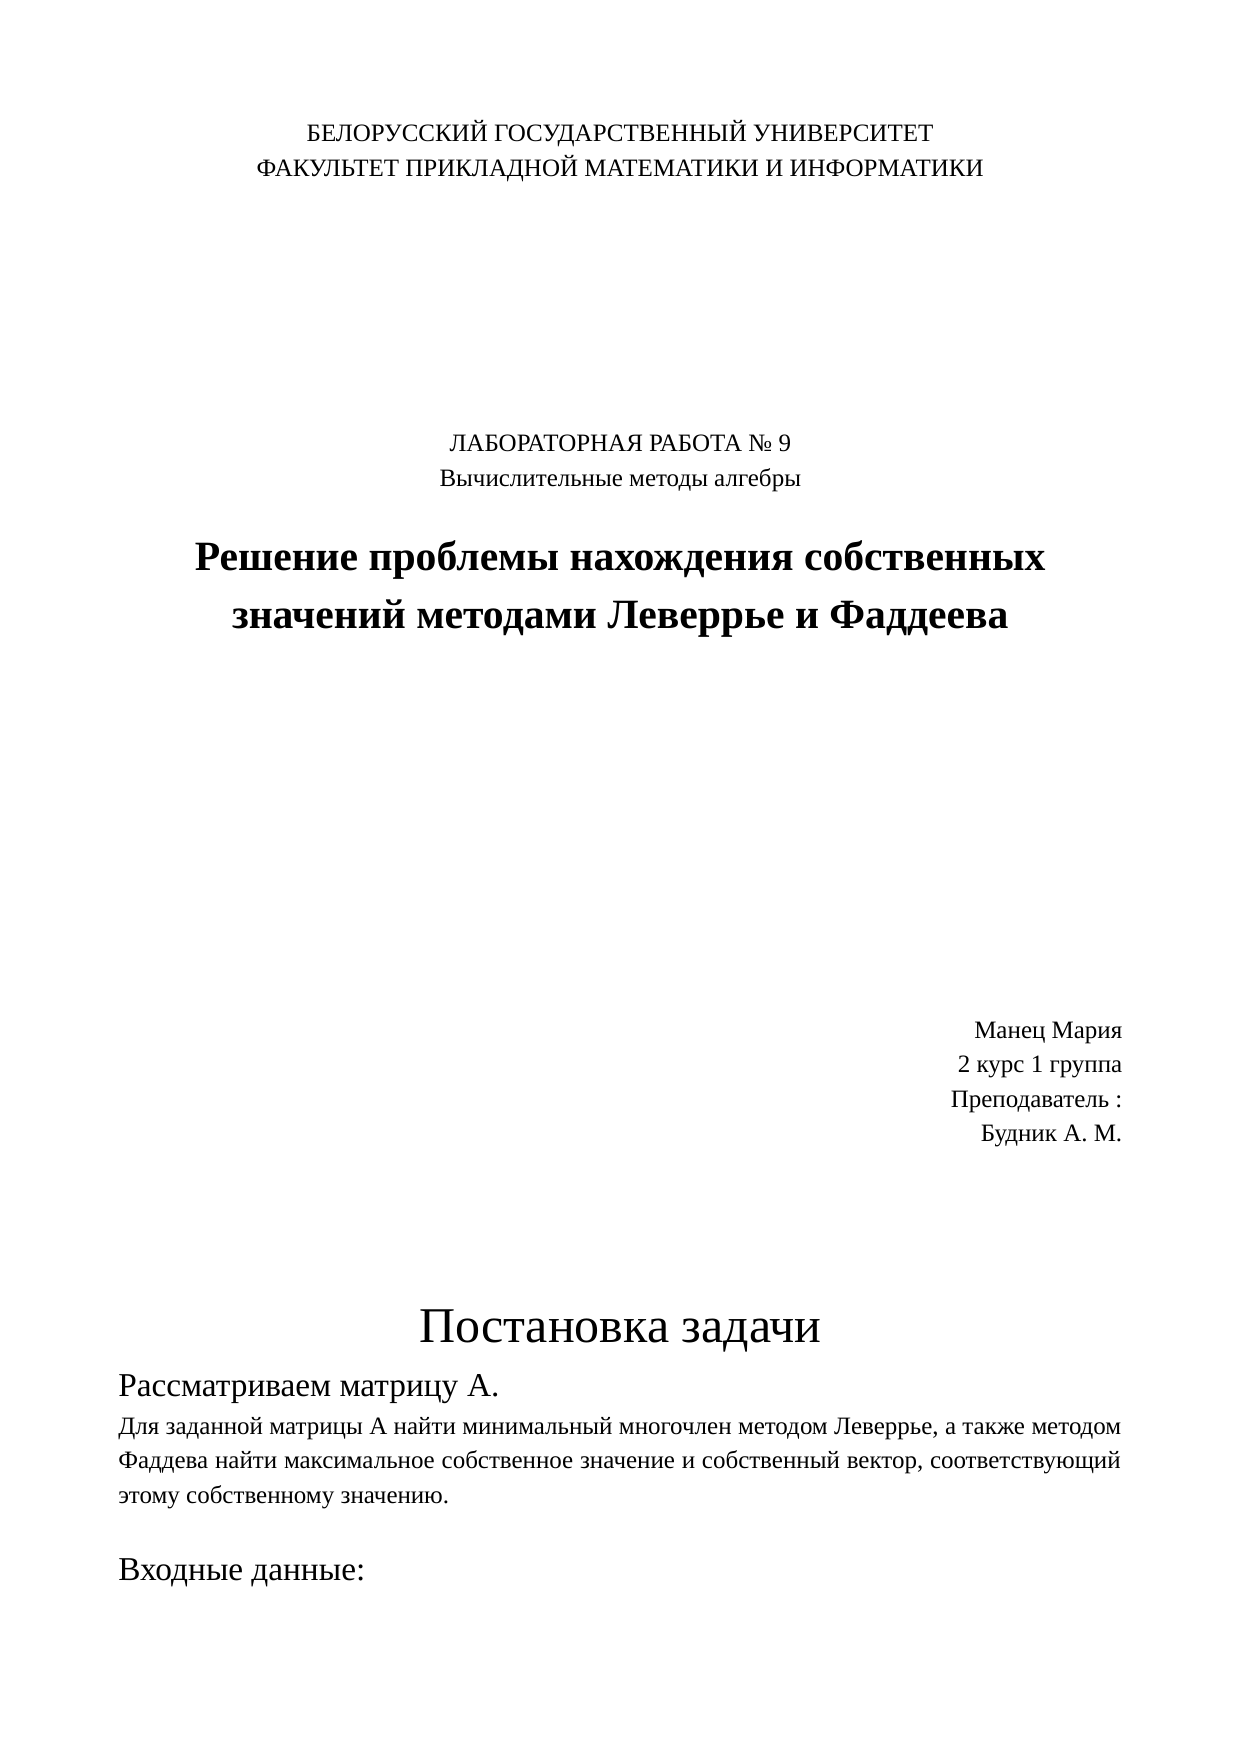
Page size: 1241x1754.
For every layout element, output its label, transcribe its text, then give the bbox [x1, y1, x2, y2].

text Преподаватель : [783, 1084, 1122, 1112]
text БЕЛОРУССКИЙ ГОСУДАРСТВЕННЫЙ УНИВЕРСИТЕТ [118, 118, 1122, 147]
text ФАКУЛЬТЕТ ПРИКЛАДНОЙ МАТЕМАТИКИ И ИНФОРМАТИКИ [118, 153, 1122, 181]
text 2 курс 1 группа [828, 1049, 1122, 1078]
text ЛАБОРАТОРНАЯ РАБОТА № 9 [118, 428, 1122, 457]
text Будник А. М. [783, 1118, 1122, 1147]
text Рассматриваем матрицу A. [118, 1365, 1122, 1403]
text Вычислительные методы алгебры [118, 463, 1122, 492]
text Манец Мария [841, 1015, 1122, 1043]
text Постановка задачи [118, 1296, 1122, 1354]
text Решение проблемы нахождения собственных значений методами Леверрье и Фаддеева [118, 532, 1122, 637]
text Входные данные: [118, 1549, 1122, 1587]
text Для заданной матрицы А найти минимальный многочлен методом Леверрье, а также методом Фаддева найти максимальное собственное значение и собственный вектор, соответствующий этому собственному значению. [118, 1411, 1122, 1509]
